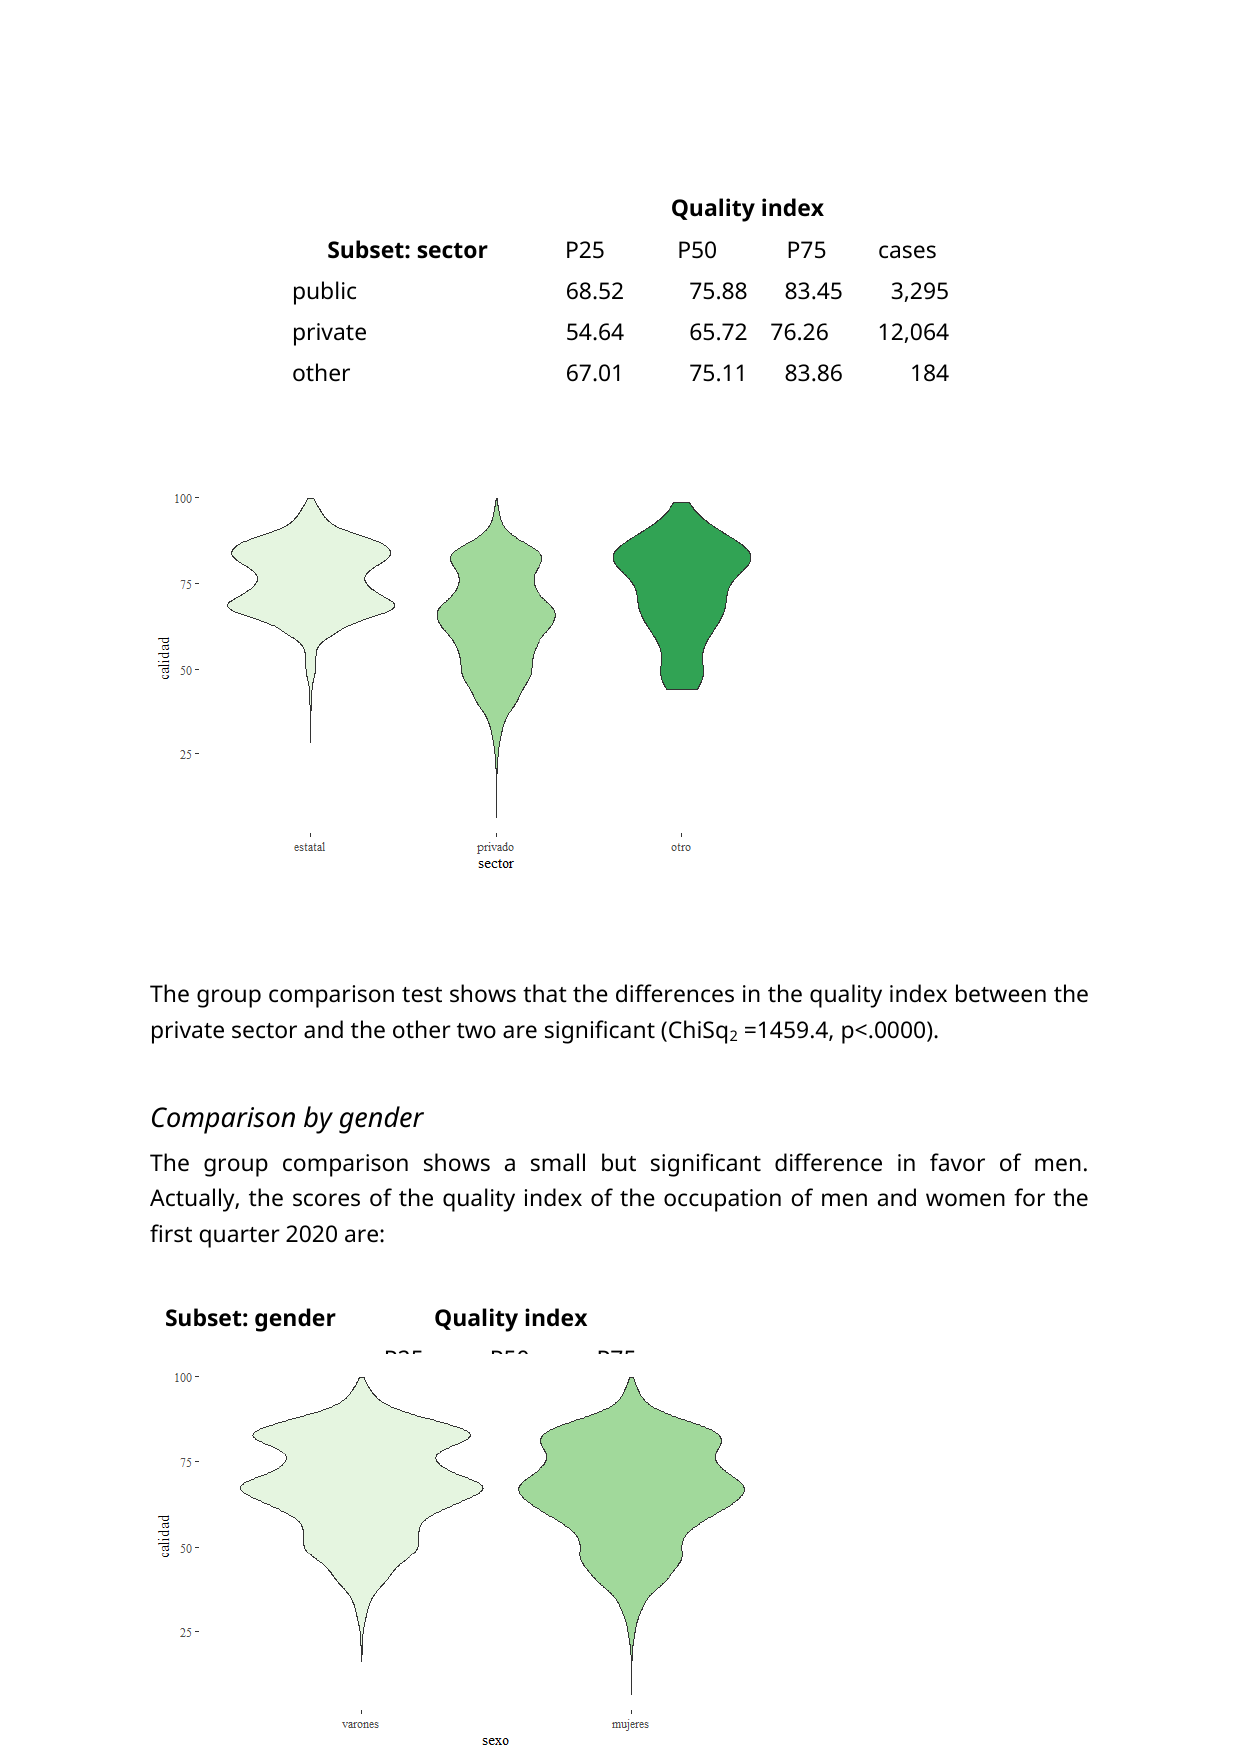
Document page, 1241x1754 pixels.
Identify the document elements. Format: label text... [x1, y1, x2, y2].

subtitle Comparison by gender [150, 1098, 1090, 1135]
table_cell P75 [566, 1337, 667, 1354]
table_cell P25 [534, 227, 635, 269]
text The group comparison test shows that the differences in the quality index between the private sector and the other two are significant (ChiSq2 =1459.4, p<.0000). [150, 978, 1090, 1046]
table_cell 76.26 [759, 310, 854, 351]
table_cell P25 [354, 1337, 453, 1354]
table_cell 67.01 [534, 351, 635, 392]
table_cell other [281, 351, 534, 392]
text The group comparison shows a small but significant difference in favor of men. Actually, the scores of the quality index of the occupation of men and women for the first quarter 2020 are: [150, 1146, 1090, 1249]
table_header Quality index [354, 1296, 667, 1337]
table_cell 68.52 [534, 269, 635, 310]
picture [150, 1354, 800, 1754]
table_cell 12,064 [854, 310, 960, 351]
table_header Subset: gender [147, 1296, 354, 1378]
table_cell P50 [635, 227, 759, 269]
picture [150, 475, 800, 877]
table_cell 83.45 [759, 269, 854, 310]
table_cell 75.88 [635, 269, 759, 310]
table_cell 184 [854, 351, 960, 392]
table_header Subset: sector [281, 186, 534, 269]
table_cell 3,295 [854, 269, 960, 310]
table_cell cases [667, 1337, 761, 1354]
table_cell P75 [759, 227, 854, 269]
table_cell 65.72 [635, 310, 759, 351]
table_cell cases [854, 227, 960, 269]
table_cell public [281, 269, 534, 310]
table_header [667, 1296, 761, 1337]
table_cell P50 [454, 1337, 566, 1354]
table_header Quality index [534, 186, 960, 227]
table_cell 83.86 [759, 351, 854, 392]
table_cell 54.64 [534, 310, 635, 351]
table_cell 75.11 [635, 351, 759, 392]
table_cell private [281, 310, 534, 351]
